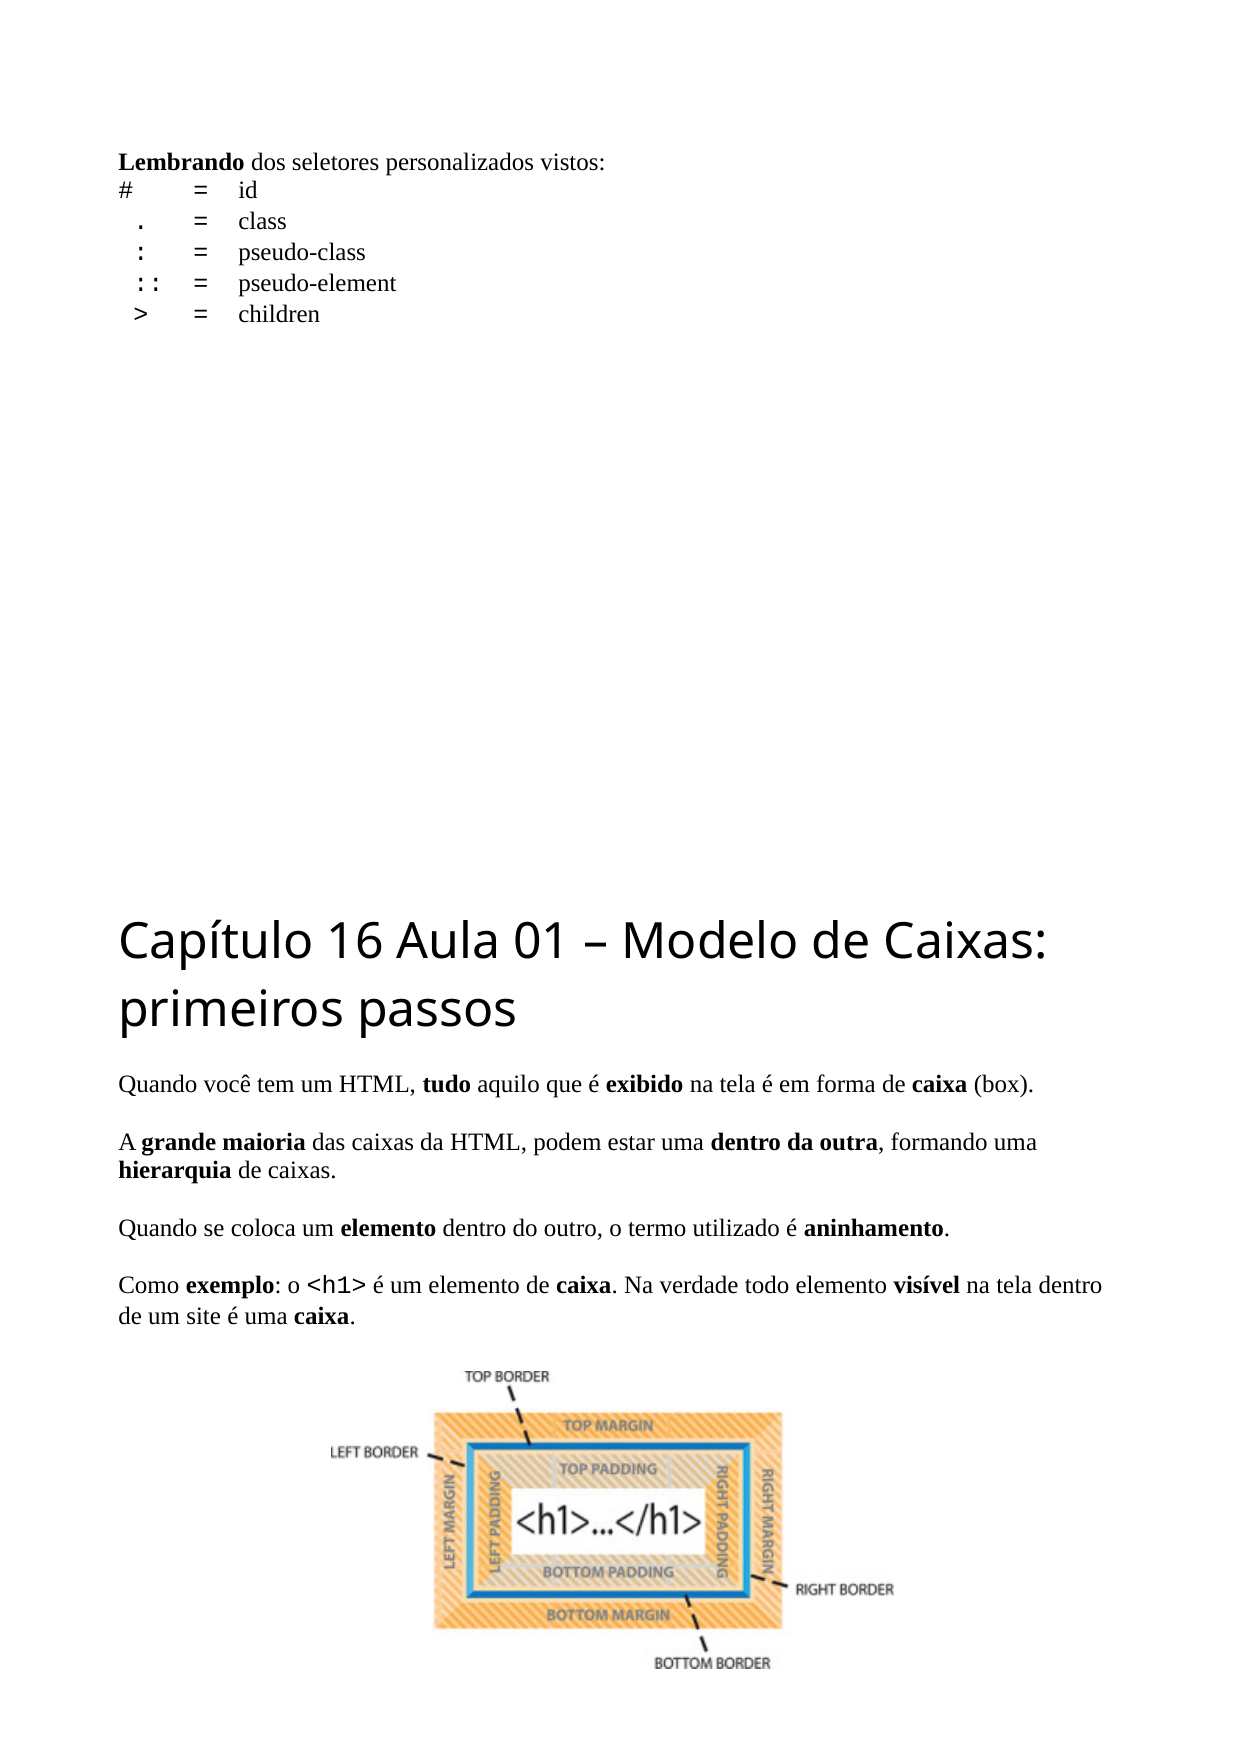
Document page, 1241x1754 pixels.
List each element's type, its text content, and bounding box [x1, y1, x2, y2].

text . = class [118, 206, 1122, 237]
text Lembrando dos seletores personalizados vistos: [118, 147, 1122, 176]
text :: = pseudo-element [118, 268, 1122, 299]
text A grande maioria das caixas da HTML, podem estar uma dentro da outra, formando uma hierarquia de caixas. [118, 1127, 1122, 1184]
text Quando você tem um HTML, tudo aquilo que é exibido na tela é em forma de caixa (box). [118, 1069, 1122, 1098]
text Quando se coloca um elemento dentro do outro, o termo utilizado é aninhamento. [118, 1213, 1122, 1242]
text Como exemplo: o <h1> é um elemento de caixa. Na verdade todo elemento visível na tela dentro de um site é uma caixa. [118, 1271, 1122, 1330]
text # = id [118, 176, 1122, 206]
subtitle Capítulo 16 Aula 01 – Modelo de Caixas: primeiros passos [118, 905, 1122, 1041]
picture [331, 1371, 894, 1669]
text : = pseudo-class [118, 237, 1122, 268]
text > = children [118, 299, 1122, 330]
